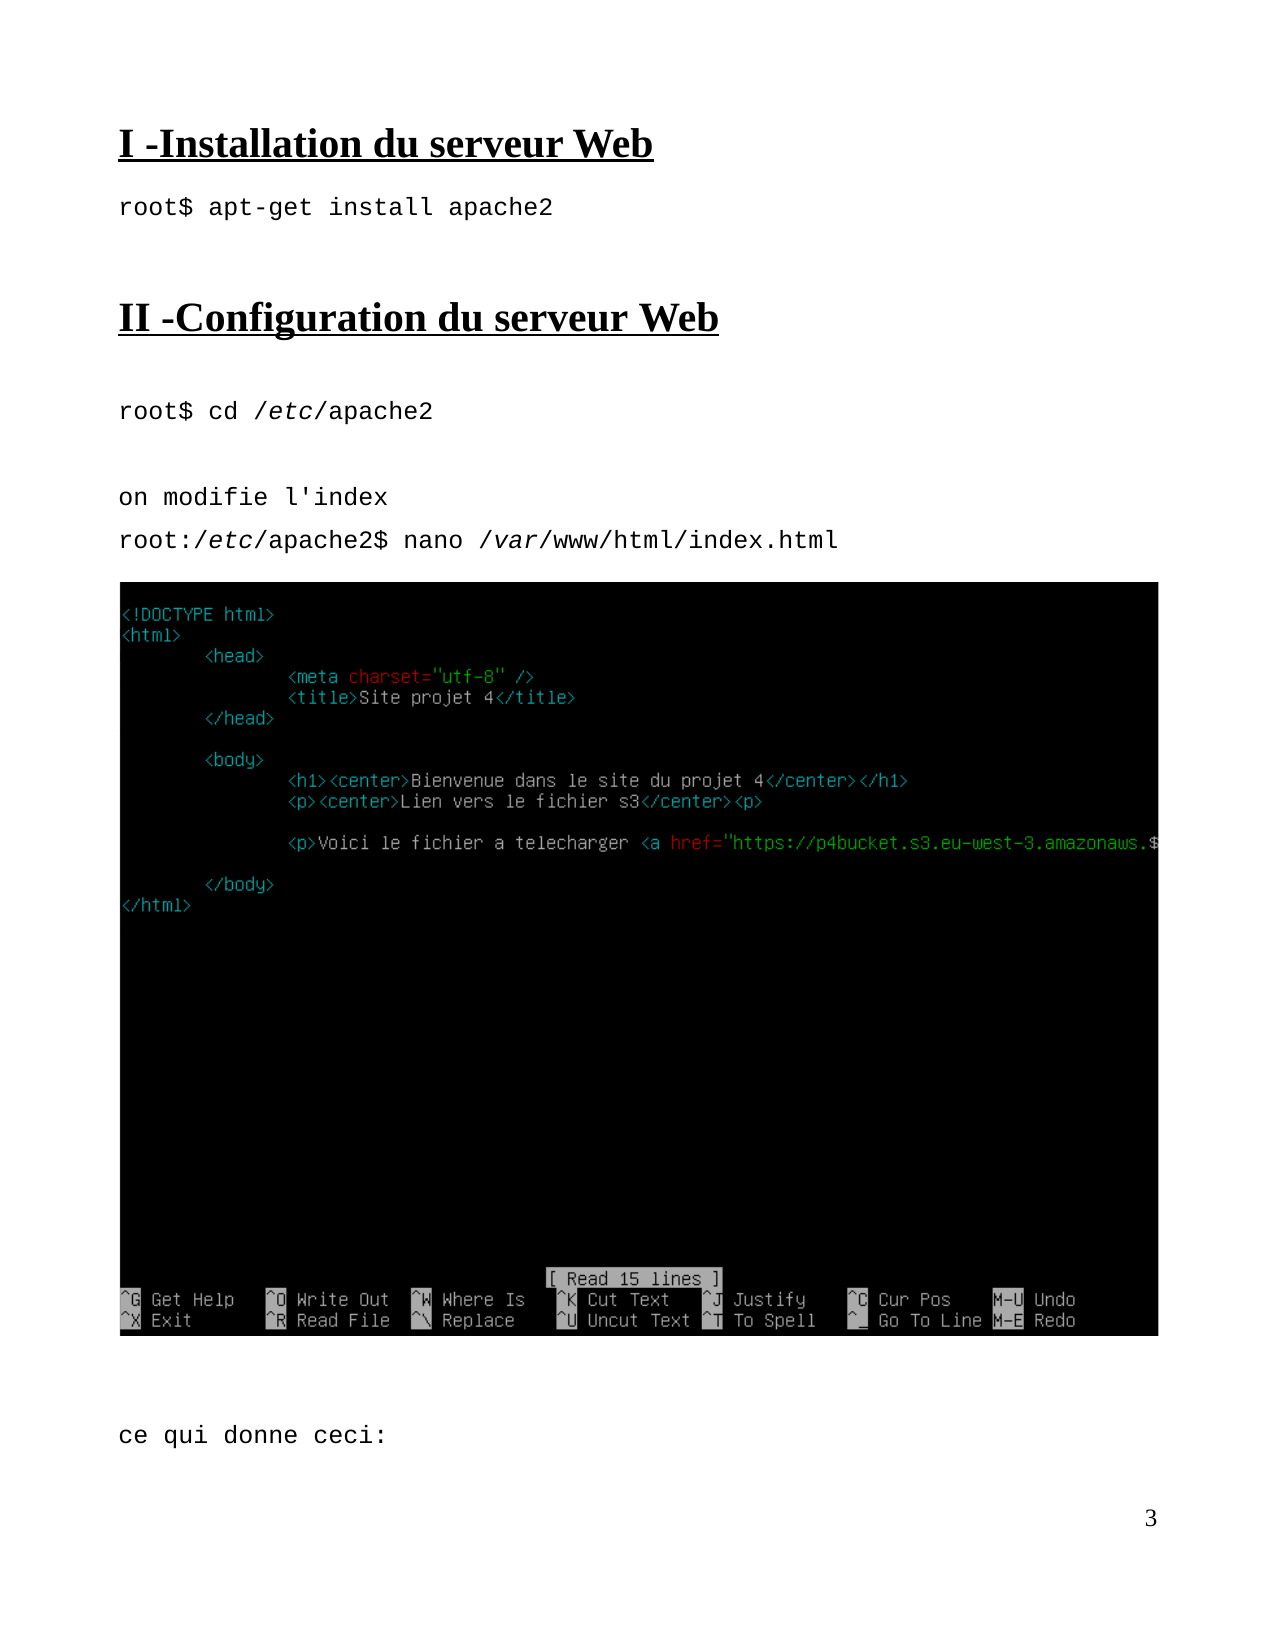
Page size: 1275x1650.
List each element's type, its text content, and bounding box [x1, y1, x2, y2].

text root$ apt-get install apache2 [118, 195, 1157, 223]
picture [119, 582, 1159, 1336]
text I -Installation du serveur Web [118, 118, 1157, 166]
text root:/etc/apache2$ nano /var/www/html/index.html [118, 527, 1157, 556]
text II -Configuration du serveur Web [118, 292, 1157, 340]
text root$ cd /etc/apache2 [118, 398, 1157, 427]
text on modifie l'index [118, 484, 1157, 513]
text ce qui donne ceci: [118, 1422, 1157, 1451]
